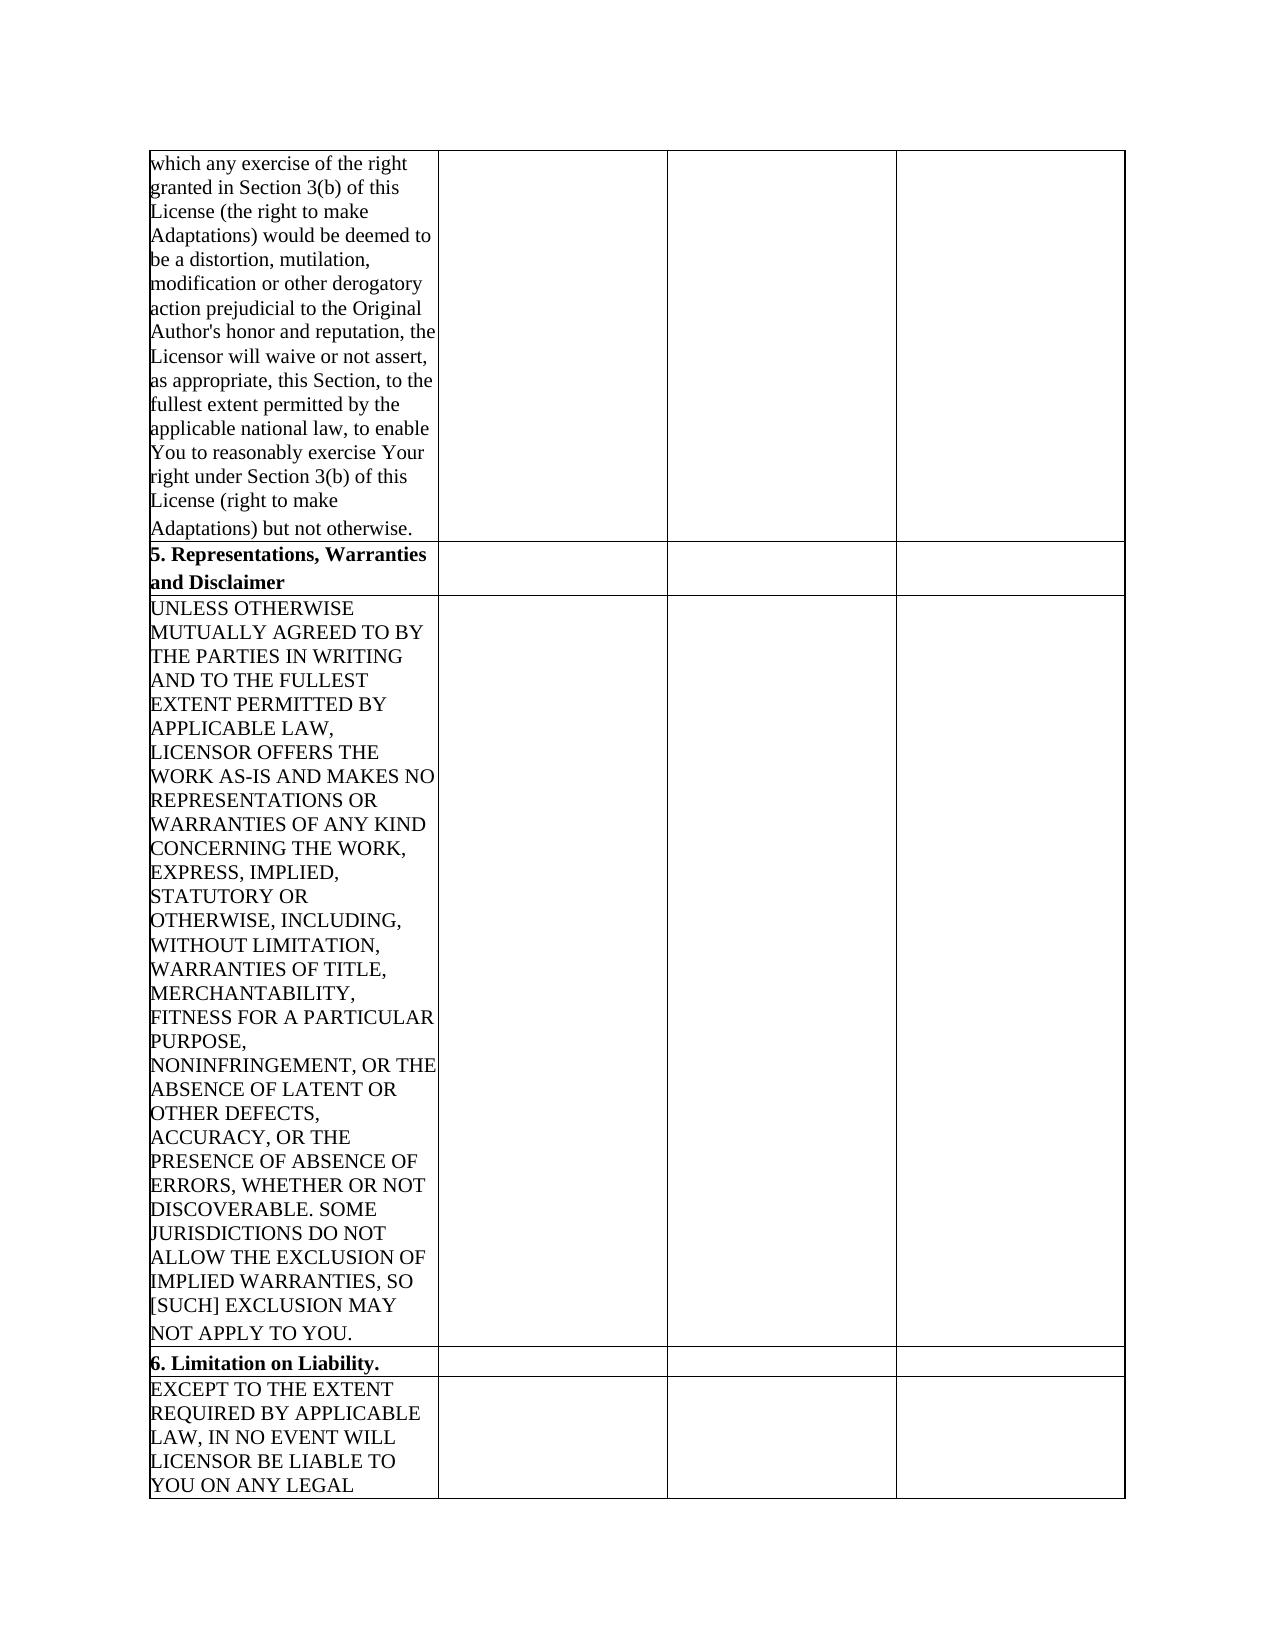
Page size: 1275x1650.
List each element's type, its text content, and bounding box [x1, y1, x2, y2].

table_cell [897, 596, 1124, 1346]
table_cell EXCEPT TO THE EXTENT REQUIRED BY APPLICABLE LAW, IN NO EVENT WILL LICENSOR BE LIABLE TO YOU ON ANY LEGAL [151, 1377, 438, 1497]
table_cell [668, 1377, 896, 1497]
table_cell [439, 1347, 667, 1376]
table_cell [668, 1347, 896, 1376]
table_cell [668, 151, 896, 541]
table_cell [897, 1347, 1124, 1376]
table_cell UNLESS OTHERWISE MUTUALLY AGREED TO BY THE PARTIES IN WRITING AND TO THE FULLEST EXTENT PERMITTED BY APPLICABLE LAW, LICENSOR OFFERS THE WORK AS-IS AND MAKES NO REPRESENTATIONS OR WARRANTIES OF ANY KIND CONCERNING THE WORK, EXPRESS, IMPLIED, STATUTORY OR OTHERWISE, INCLUDING, WITHOUT LIMITATION, WARRANTIES OF TITLE, MERCHANTABILITY, FITNESS FOR A PARTICULAR PURPOSE, NONINFRINGEMENT, OR THE ABSENCE OF LATENT OR OTHER DEFECTS, ACCURACY, OR THE PRESENCE OF ABSENCE OF ERRORS, WHETHER OR NOT DISCOVERABLE. SOME JURISDICTIONS DO NOT ALLOW THE EXCLUSION OF IMPLIED WARRANTIES, SO [SUCH] EXCLUSION MAY NOT APPLY TO YOU. [151, 596, 438, 1346]
table_cell [439, 151, 667, 541]
table_cell [439, 1377, 667, 1497]
table_cell [897, 1377, 1124, 1497]
table_cell [897, 542, 1124, 594]
table_cell [439, 542, 667, 594]
table_cell [668, 596, 896, 1346]
table_cell which any exercise of the right granted in Section 3(b) of this License (the right to make Adaptations) would be deemed to be a distortion, mutilation, modification or other derogatory action prejudicial to the Original Author's honor and reputation, the Licensor will waive or not assert, as appropriate, this Section, to the fullest extent permitted by the applicable national law, to enable You to reasonably exercise Your right under Section 3(b) of this License (right to make Adaptations) but not otherwise. [151, 151, 438, 541]
table_cell 6. Limitation on Liability. [151, 1347, 438, 1376]
table_cell 5. Representations, Warranties and Disclaimer [151, 542, 438, 594]
table_cell [439, 596, 667, 1346]
table_cell [897, 151, 1124, 541]
table_cell [668, 542, 896, 594]
